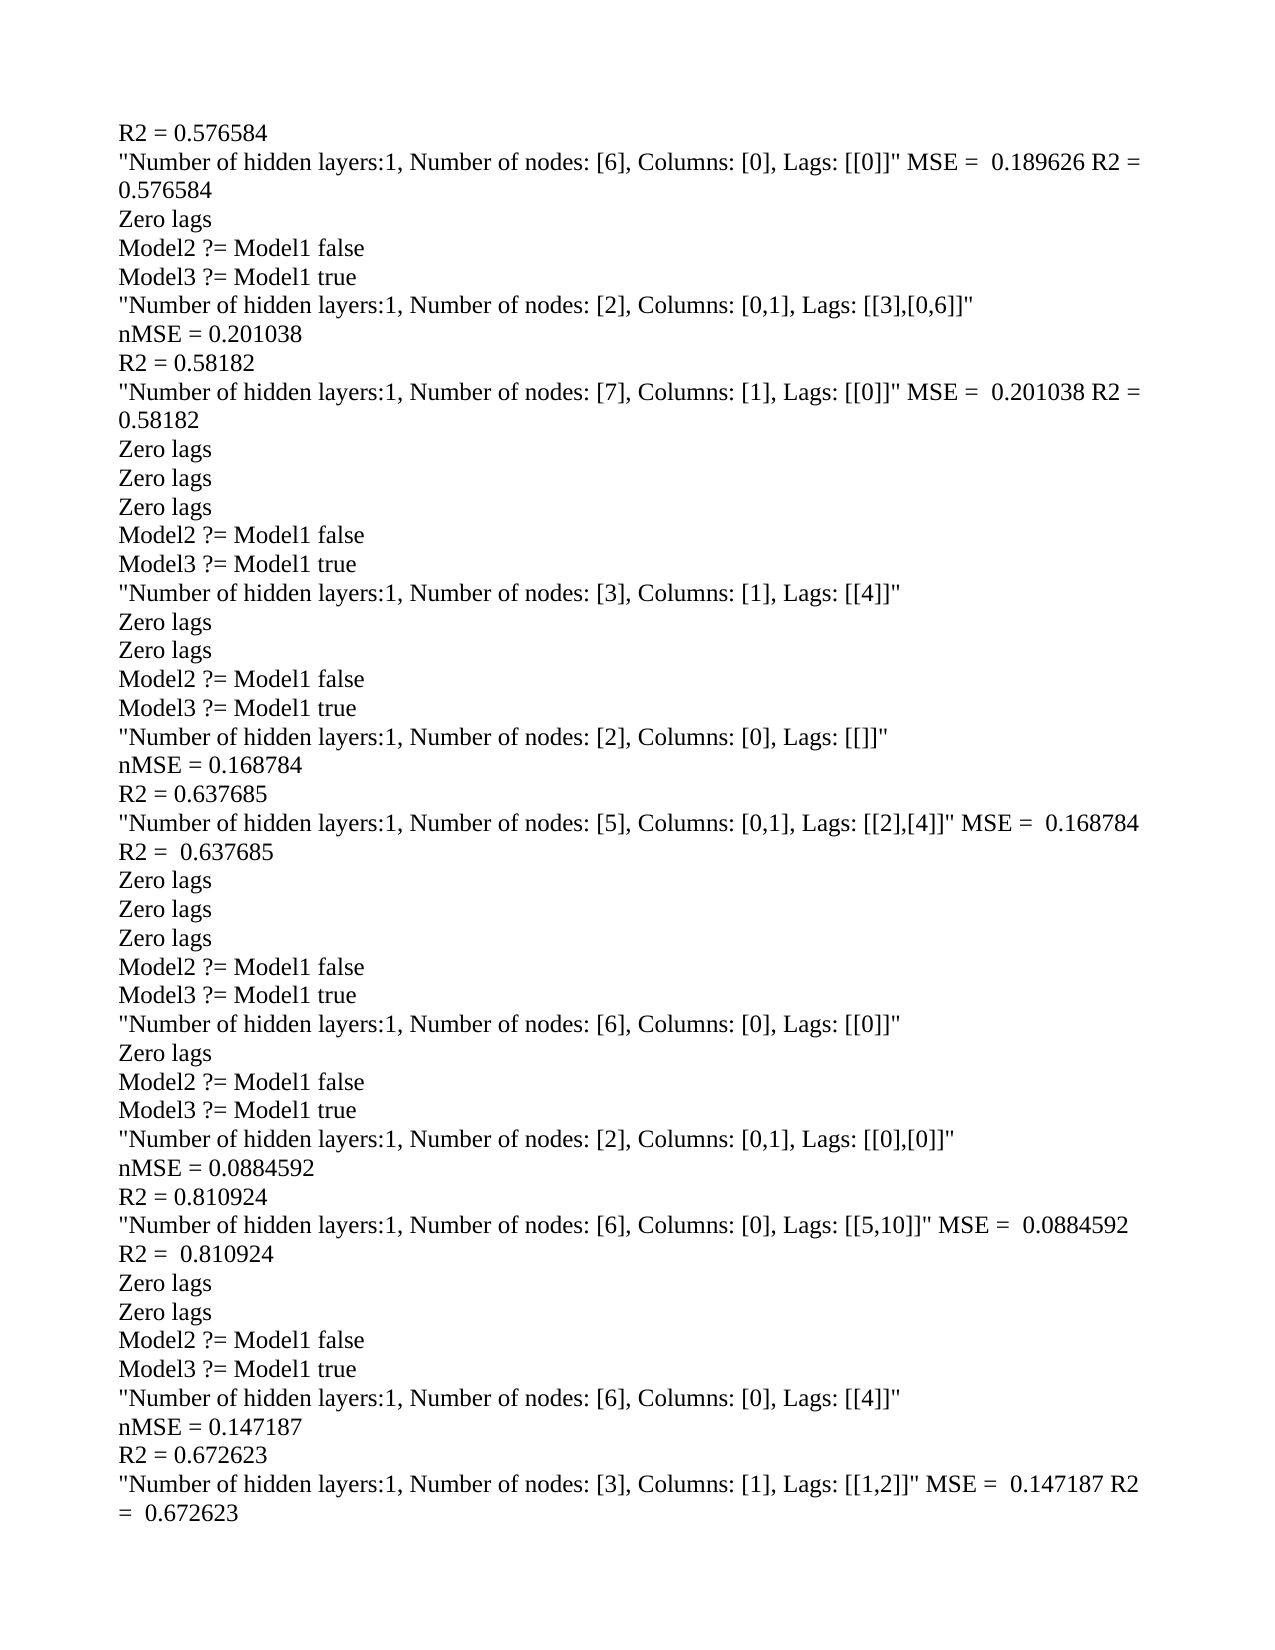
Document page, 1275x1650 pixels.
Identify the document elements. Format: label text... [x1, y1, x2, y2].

text Zero lags [118, 1038, 1157, 1067]
text Model2 ?= Model1 false [118, 664, 1157, 693]
text Model2 ?= Model1 false [118, 521, 1157, 549]
text "Number of hidden layers:1, Number of nodes: [3], Columns: [1], Lags: [[1,2]]" MSE = 0.147187 R2 = 0.672623 [118, 1469, 1157, 1527]
text Zero lags [118, 923, 1157, 952]
text Model2 ?= Model1 false [118, 1067, 1157, 1096]
text "Number of hidden layers:1, Number of nodes: [2], Columns: [0], Lags: [[]]" [118, 722, 1157, 751]
text Model3 ?= Model1 true [118, 262, 1157, 291]
text "Number of hidden layers:1, Number of nodes: [2], Columns: [0,1], Lags: [[3],[0,6]]" [118, 291, 1157, 319]
text R2 = 0.810924 [118, 1182, 1157, 1211]
text nMSE = 0.147187 [118, 1412, 1157, 1441]
text Zero lags [118, 607, 1157, 636]
text "Number of hidden layers:1, Number of nodes: [6], Columns: [0], Lags: [[0]]" [118, 1009, 1157, 1038]
text "Number of hidden layers:1, Number of nodes: [6], Columns: [0], Lags: [[5,10]]" MSE = 0.0884592 R2 = 0.810924 [118, 1211, 1157, 1268]
text nMSE = 0.168784 [118, 751, 1157, 779]
text Zero lags [118, 866, 1157, 894]
text Model3 ?= Model1 true [118, 1096, 1157, 1124]
text Model2 ?= Model1 false [118, 952, 1157, 981]
text "Number of hidden layers:1, Number of nodes: [2], Columns: [0,1], Lags: [[0],[0]]" [118, 1124, 1157, 1153]
text Model3 ?= Model1 true [118, 1354, 1157, 1383]
text "Number of hidden layers:1, Number of nodes: [5], Columns: [0,1], Lags: [[2],[4]]" MSE = 0.168784 R2 = 0.637685 [118, 808, 1157, 866]
text Zero lags [118, 463, 1157, 492]
text Zero lags [118, 204, 1157, 233]
text Zero lags [118, 1268, 1157, 1297]
text Zero lags [118, 636, 1157, 664]
text nMSE = 0.0884592 [118, 1153, 1157, 1182]
text R2 = 0.637685 [118, 779, 1157, 808]
text Zero lags [118, 1297, 1157, 1326]
text Model3 ?= Model1 true [118, 549, 1157, 578]
text Model3 ?= Model1 true [118, 693, 1157, 722]
text Model3 ?= Model1 true [118, 981, 1157, 1009]
text "Number of hidden layers:1, Number of nodes: [6], Columns: [0], Lags: [[0]]" MSE = 0.189626 R2 = 0.576584 [118, 147, 1157, 204]
text "Number of hidden layers:1, Number of nodes: [6], Columns: [0], Lags: [[4]]" [118, 1383, 1157, 1412]
text Model2 ?= Model1 false [118, 233, 1157, 262]
text R2 = 0.58182 [118, 348, 1157, 377]
text Zero lags [118, 894, 1157, 923]
text Zero lags [118, 434, 1157, 463]
text R2 = 0.672623 [118, 1441, 1157, 1469]
text "Number of hidden layers:1, Number of nodes: [7], Columns: [1], Lags: [[0]]" MSE = 0.201038 R2 = 0.58182 [118, 377, 1157, 434]
text Model2 ?= Model1 false [118, 1326, 1157, 1354]
text nMSE = 0.201038 [118, 319, 1157, 348]
text Zero lags [118, 492, 1157, 521]
text "Number of hidden layers:1, Number of nodes: [3], Columns: [1], Lags: [[4]]" [118, 578, 1157, 607]
text R2 = 0.576584 [118, 118, 1157, 147]
